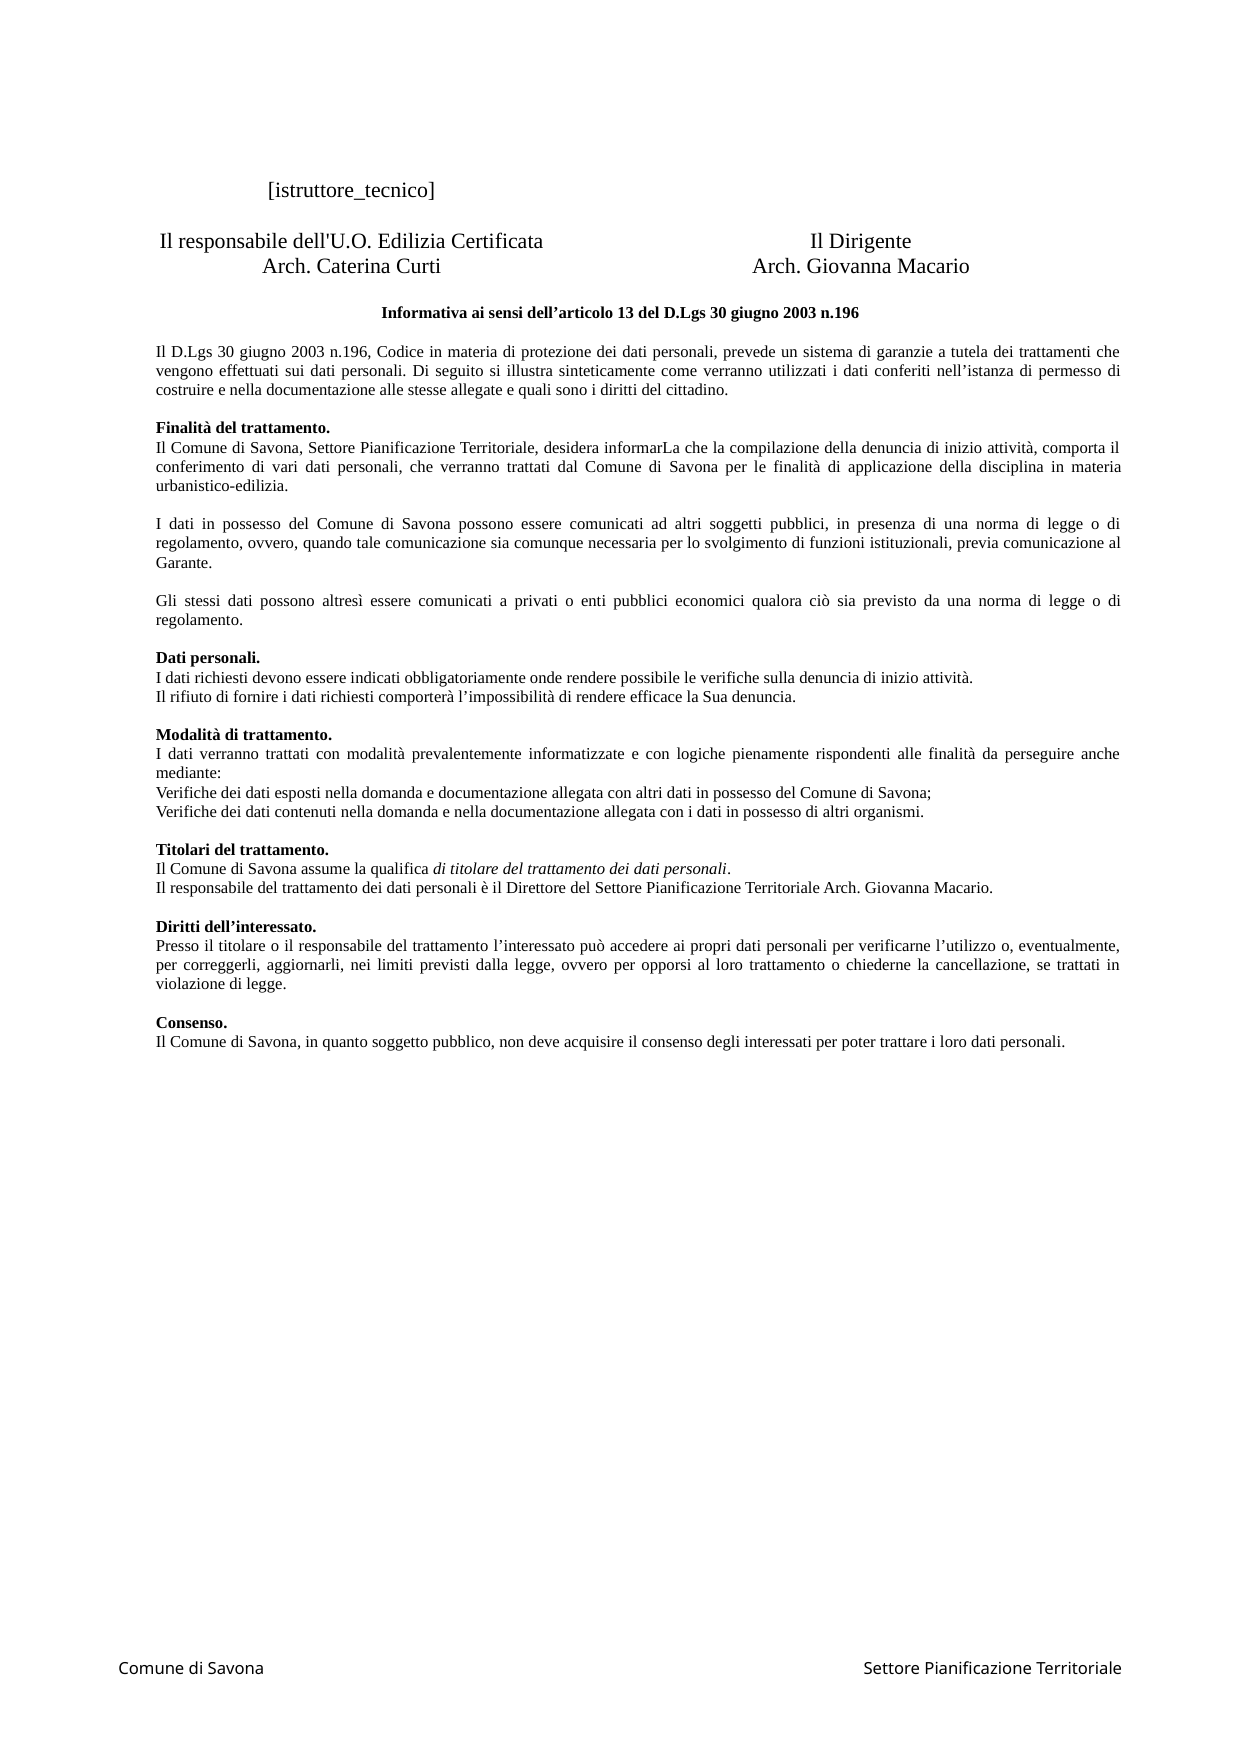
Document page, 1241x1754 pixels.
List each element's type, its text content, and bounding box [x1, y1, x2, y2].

text Il Comune di Savona, in quanto soggetto pubblico, non deve acquisire il consenso degli interessati per poter trattare i loro dati personali. [156, 1032, 1122, 1051]
text I dati in possesso del Comune di Savona possono essere comunicati ad altri soggetti pubblici, in presenza di una norma di legge o di regolamento, ovvero, quando tale comunicazione sia comunque necessaria per lo svolgimento di funzioni istituzionali, previa comunicazione al Garante. [156, 514, 1122, 572]
text Verifiche dei dati esposti nella domanda e documentazione allegata con altri dati in possesso del Comune di Savona; [156, 782, 1122, 802]
text I dati verranno trattati con modalità prevalentemente informatizzate e con logiche pienamente rispondenti alle finalità da perseguire anche mediante: [156, 744, 1122, 782]
text Presso il titolare o il responsabile del trattamento l’interessato può accedere ai propri dati personali per verificarne l’utilizzo o, eventualmente, per correggerli, aggiornarli, nei limiti previsti dalla legge, ovvero per opporsi al loro trattamento o chiederne la cancellazione, se trattati in violazione di legge. [156, 936, 1122, 993]
text Gli stessi dati possono altresì essere comunicati a privati o enti pubblici economici qualora ciò sia previsto da una norma di legge o di regolamento. [156, 591, 1122, 629]
table_header [555, 177, 1129, 228]
table_cell Il responsabile dell'U.O. Edilizia Certificata Arch. Caterina Curti [111, 228, 554, 278]
text Modalità di trattamento. [156, 725, 1122, 744]
table_cell Il Dirigente Arch. Giovanna Macario [555, 228, 1129, 278]
text Finalità del trattamento. [118, 418, 1122, 437]
subtitle Informativa ai sensi dell’articolo 13 del D.Lgs 30 giugno 2003 n.196 [118, 303, 1122, 322]
text I dati richiesti devono essere indicati obbligatoriamente onde rendere possibile le verifiche sulla denuncia di inizio attività. [156, 667, 1122, 687]
text Verifiche dei dati contenuti nella domanda e nella documentazione allegata con i dati in possesso di altri organismi. [156, 802, 1122, 821]
text Il rifiuto di fornire i dati richiesti comporterà l’impossibilità di rendere efficace la Sua denuncia. [156, 687, 1122, 706]
text Titolari del trattamento. [156, 840, 1122, 859]
text Il Comune di Savona, Settore Pianificazione Territoriale, desidera informarLa che la compilazione della denuncia di inizio attività, comporta il conferimento di vari dati personali, che verranno trattati dal Comune di Savona per le finalità di applicazione della disciplina in materia urbanistico-edilizia. [156, 437, 1122, 495]
text Il Comune di Savona assume la qualifica di titolare del trattamento dei dati personali. [156, 859, 1122, 878]
text Consenso. [156, 1012, 1122, 1032]
text Il responsabile del trattamento dei dati personali è il Direttore del Settore Pianificazione Territoriale Arch. Giovanna Macario. [156, 878, 1122, 897]
text Diritti dell’interessato. [156, 917, 1122, 936]
table_header [istruttore_tecnico] [111, 177, 554, 228]
text Dati personali. [156, 648, 1122, 667]
text Il D.Lgs 30 giugno 2003 n.196, Codice in materia di protezione dei dati personali, prevede un sistema di garanzie a tutela dei trattamenti che vengono effettuati sui dati personali. Di seguito si illustra sinteticamente come verranno utilizzati i dati conferiti nell’istanza di permesso di costruire e nella documentazione alle stesse allegate e quali sono i diritti del cittadino. [156, 342, 1122, 399]
